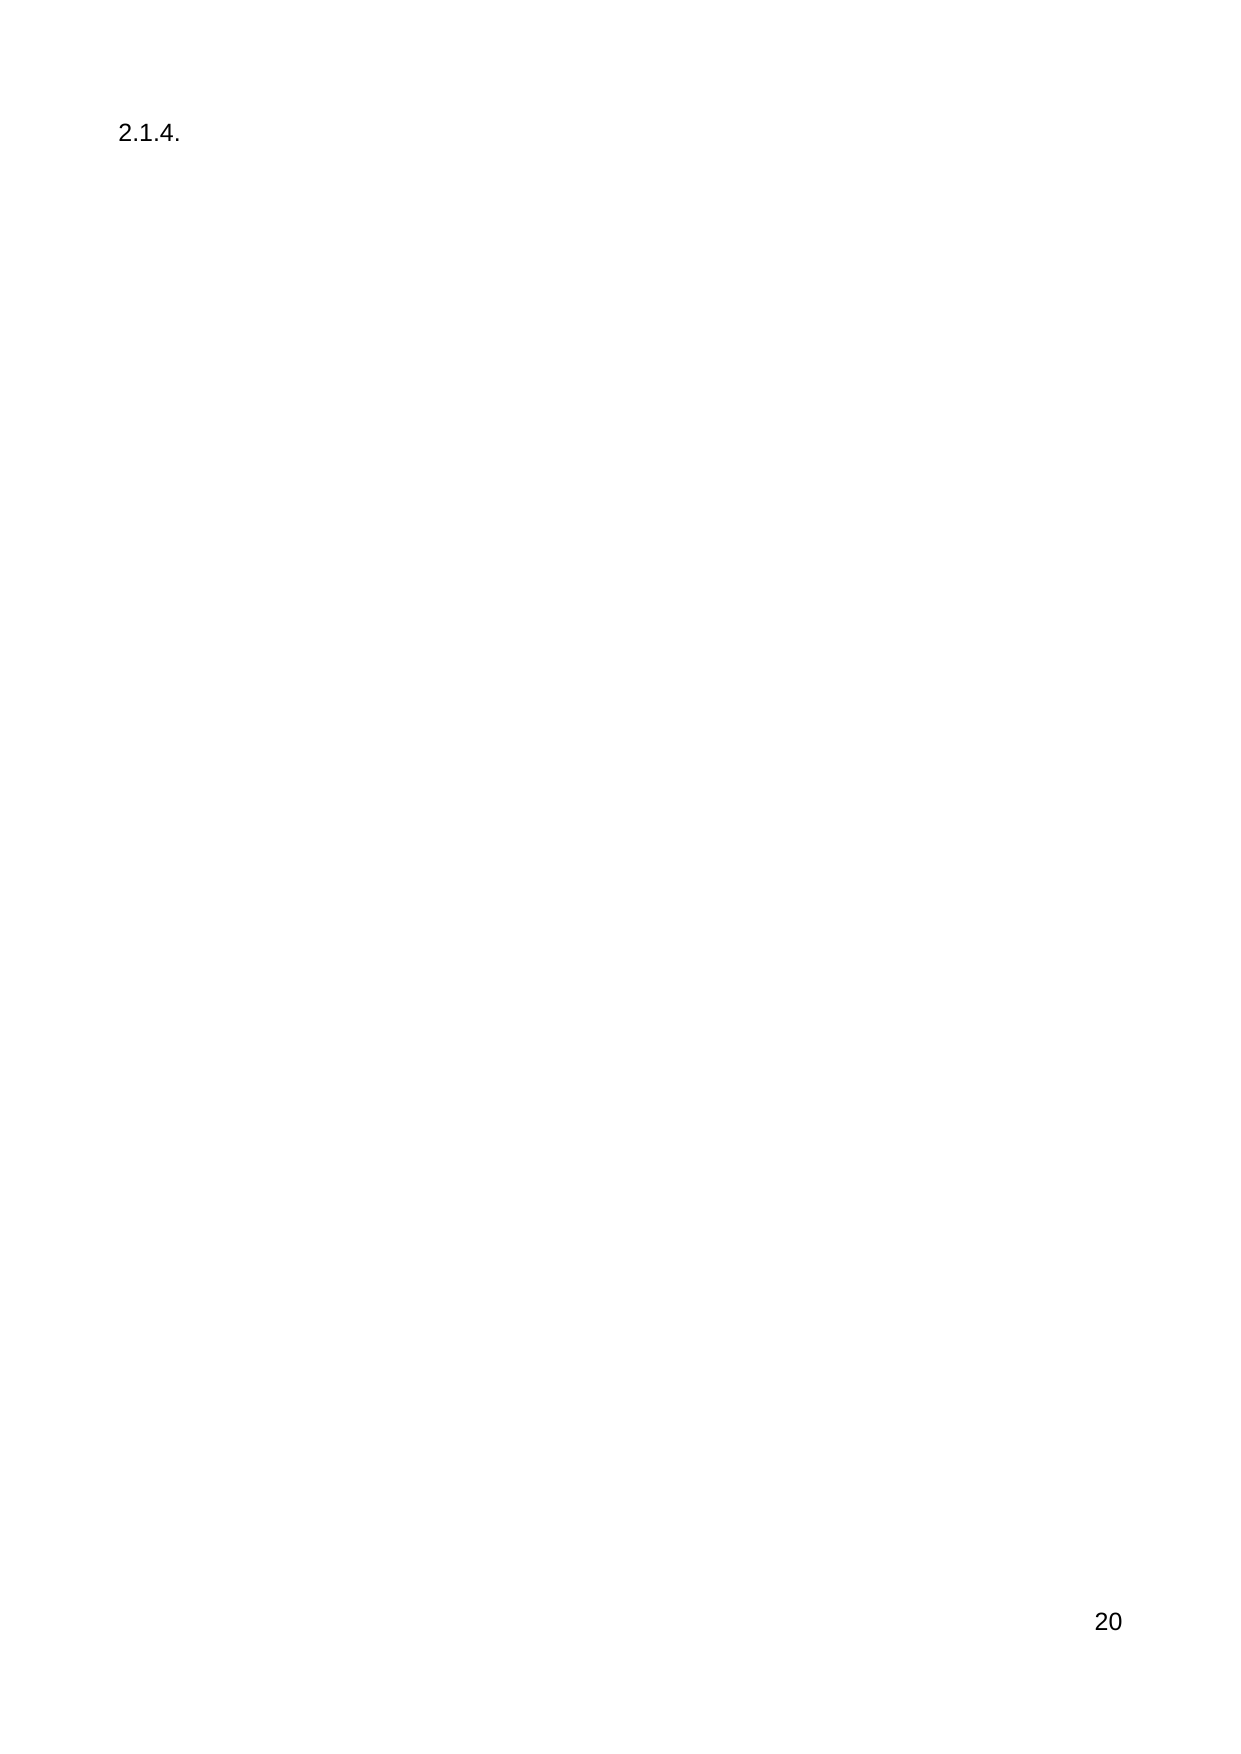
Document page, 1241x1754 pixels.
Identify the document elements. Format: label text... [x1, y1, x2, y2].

text 2.1.4. [118, 118, 1122, 147]
